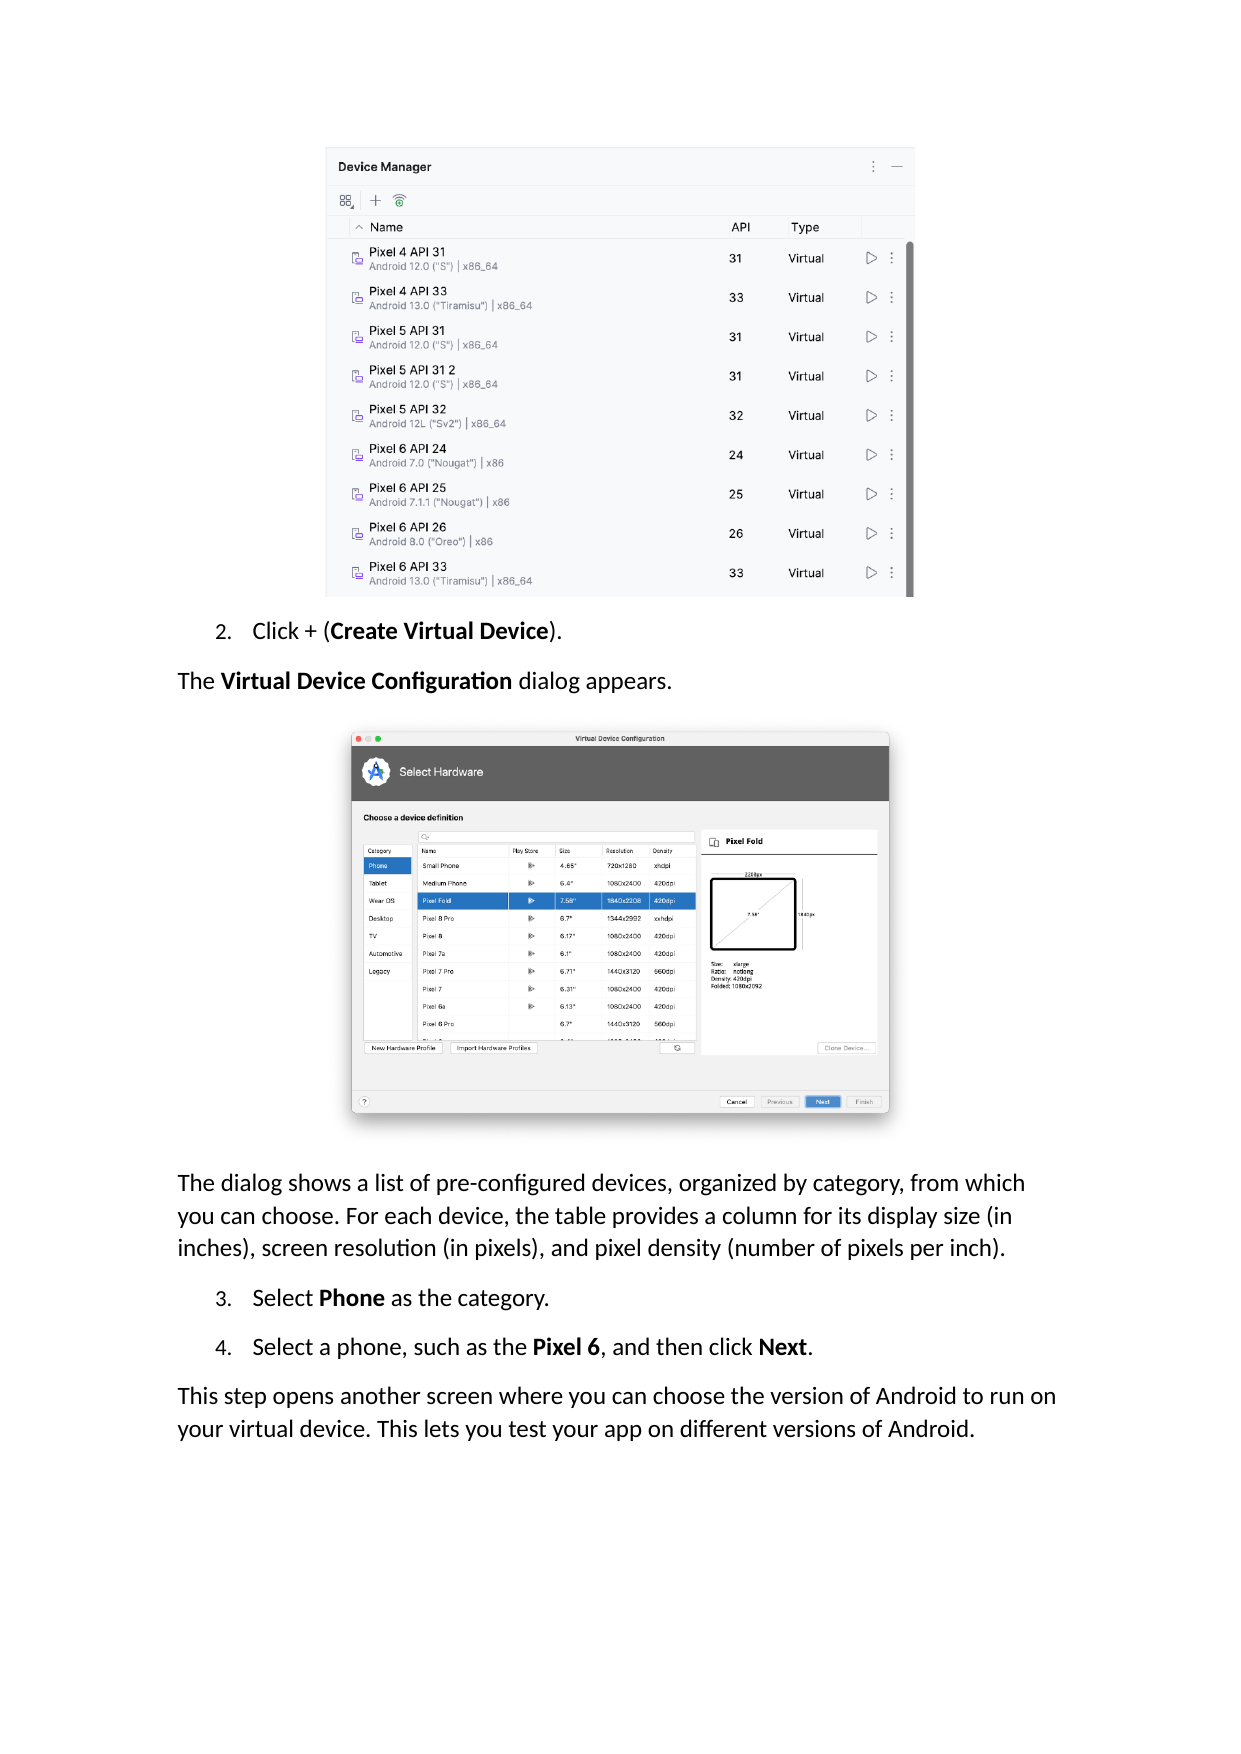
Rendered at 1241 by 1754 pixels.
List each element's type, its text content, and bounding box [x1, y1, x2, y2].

text The dialog shows a list of pre-configured devices, organized by category, from which you can choose. For each device, the table provides a column for its display size (in inches), screen resolution (in pixels), and pixel density (number of pixels per inch). [177, 1167, 1063, 1263]
text This step opens another screen where you can choose the version of Android to run on your virtual device. This lets you test your app on different versions of Android. [177, 1380, 1063, 1443]
list Select Phone as the category. [215, 1282, 1063, 1312]
list Select a phone, such as the Pixel 6, and then click Next. [215, 1331, 1063, 1362]
list Click + (Create Virtual Device). [215, 616, 1063, 646]
text The Virtual Device Configuration dialog appears. [177, 665, 1063, 695]
